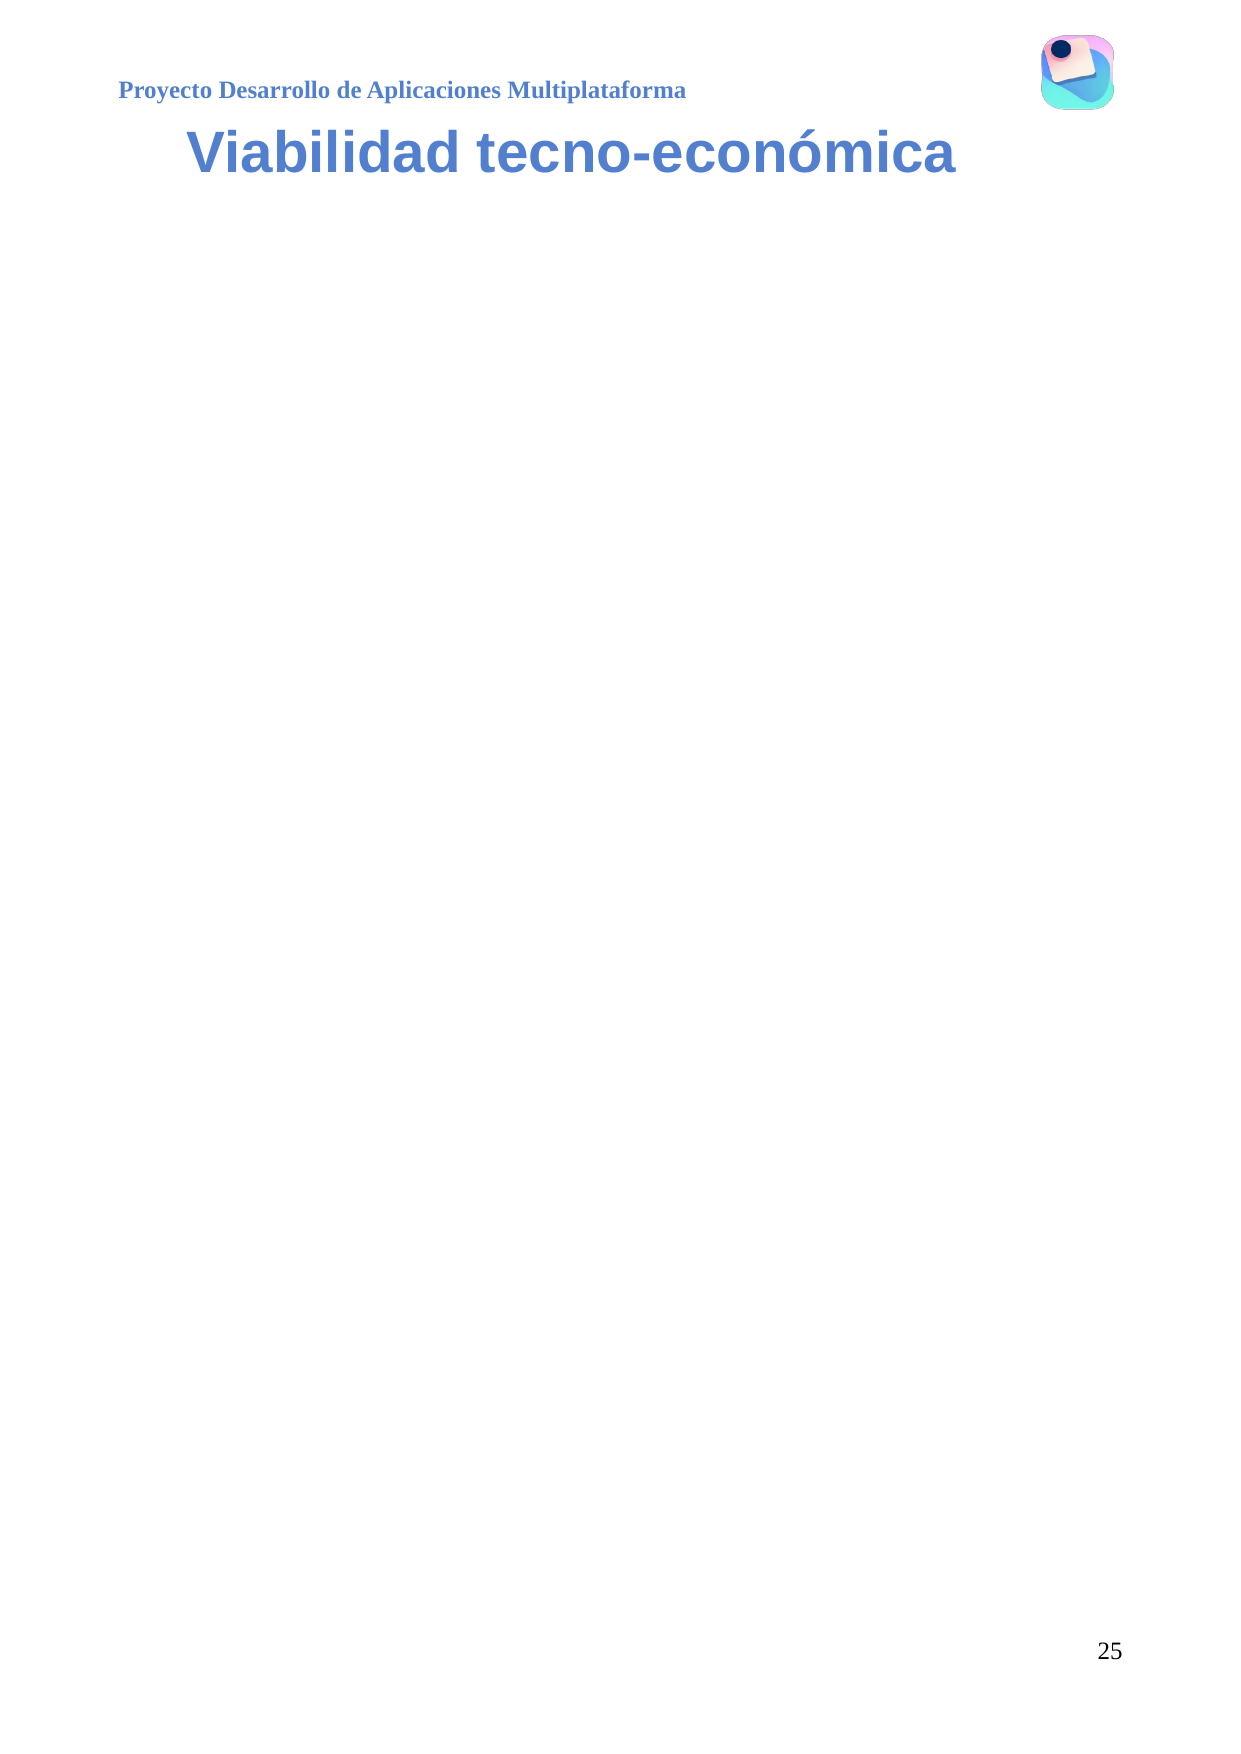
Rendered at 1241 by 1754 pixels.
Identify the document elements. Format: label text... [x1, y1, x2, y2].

picture [1025, 26, 1125, 121]
subtitle Viabilidad tecno-económica [118, 118, 1122, 185]
